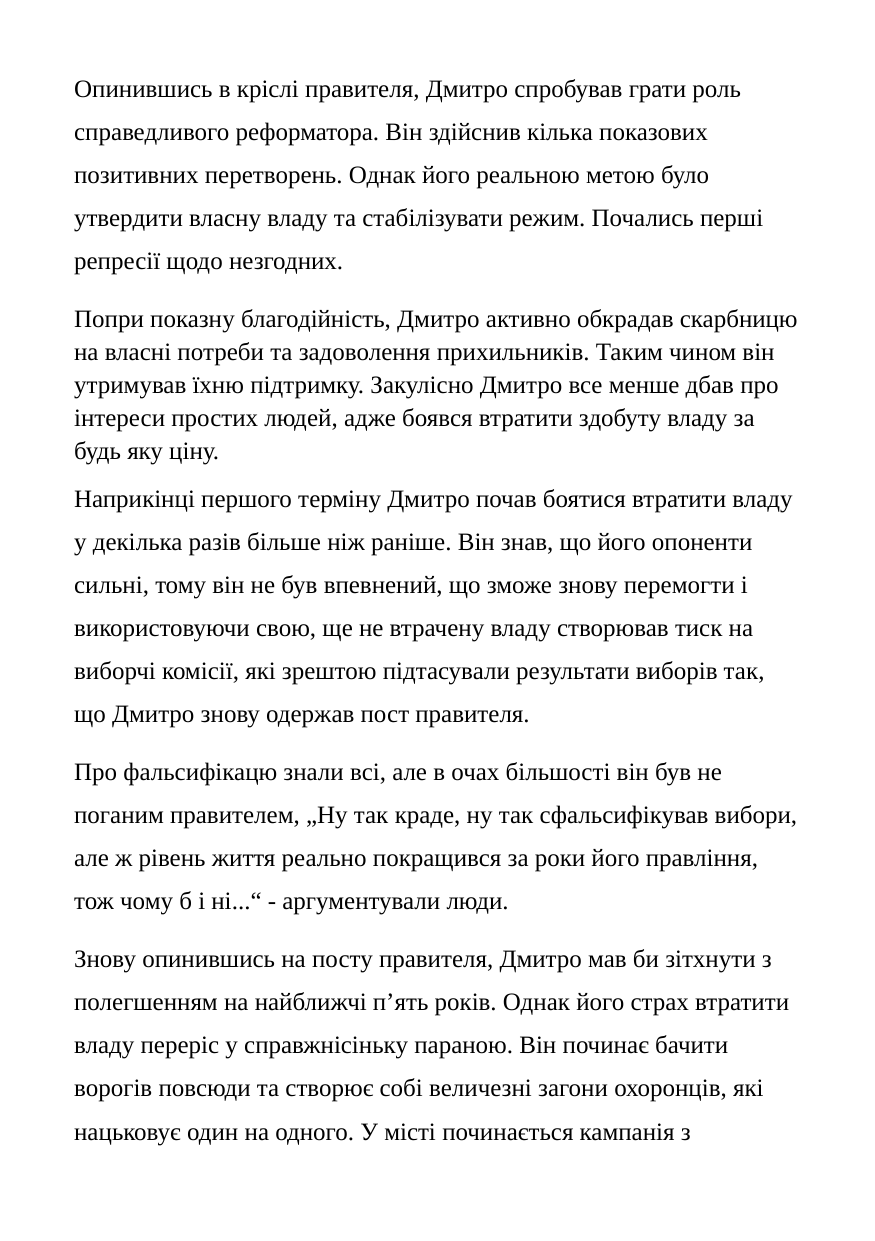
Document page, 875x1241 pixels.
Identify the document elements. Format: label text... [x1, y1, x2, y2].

text Знову опинившись на посту правителя, Дмитро мав би зітхнути з полегшенням на найближчі п’ять років. Однак його страх втратити владу переріс у справжнісіньку параною. Він починає бачити ворогів повсюди та створює собі величезні загони охоронців, які нацьковує один на одного. У місті починається кампанія з [74, 944, 800, 1145]
text Опинившись в кріслі правителя, Дмитро спробував грати роль справедливого реформатора. Він здійснив кілька показових позитивних перетворень. Однак його реальною метою було утвердити власну владу та стабілізувати режим. Почались перші репресії щодо незгодних. [74, 74, 800, 275]
text Наприкінці першого терміну Дмитро почав боятися втратити владу у декілька разів більше ніж раніше. Він знав, що його опоненти сильні, тому він не був впевнений, що зможе знову перемогти і використовуючи свою, ще не втрачену владу створював тиск на виборчі комісії, які зрештою підтасували результати виборів так, що Дмитро знову одержав пост правителя. [74, 484, 800, 728]
text Про фальсифікацю знали всі, але в очах більшості він був не поганим правителем, „Ну так краде, ну так сфальсифікував вибори, але ж рівень життя реально покращився за роки його правління, тож чому б і ні...“ - аргументували люди. [74, 757, 800, 915]
text Попри показну благодійність, Дмитро активно обкрадав скарбницю на власні потреби та задоволення прихильників. Таким чином він утримував їхню підтримку. Закулісно Дмитро все менше дбав про інтереси простих людей, адже боявся втратити здобуту владу за будь яку ціну. [74, 304, 800, 465]
